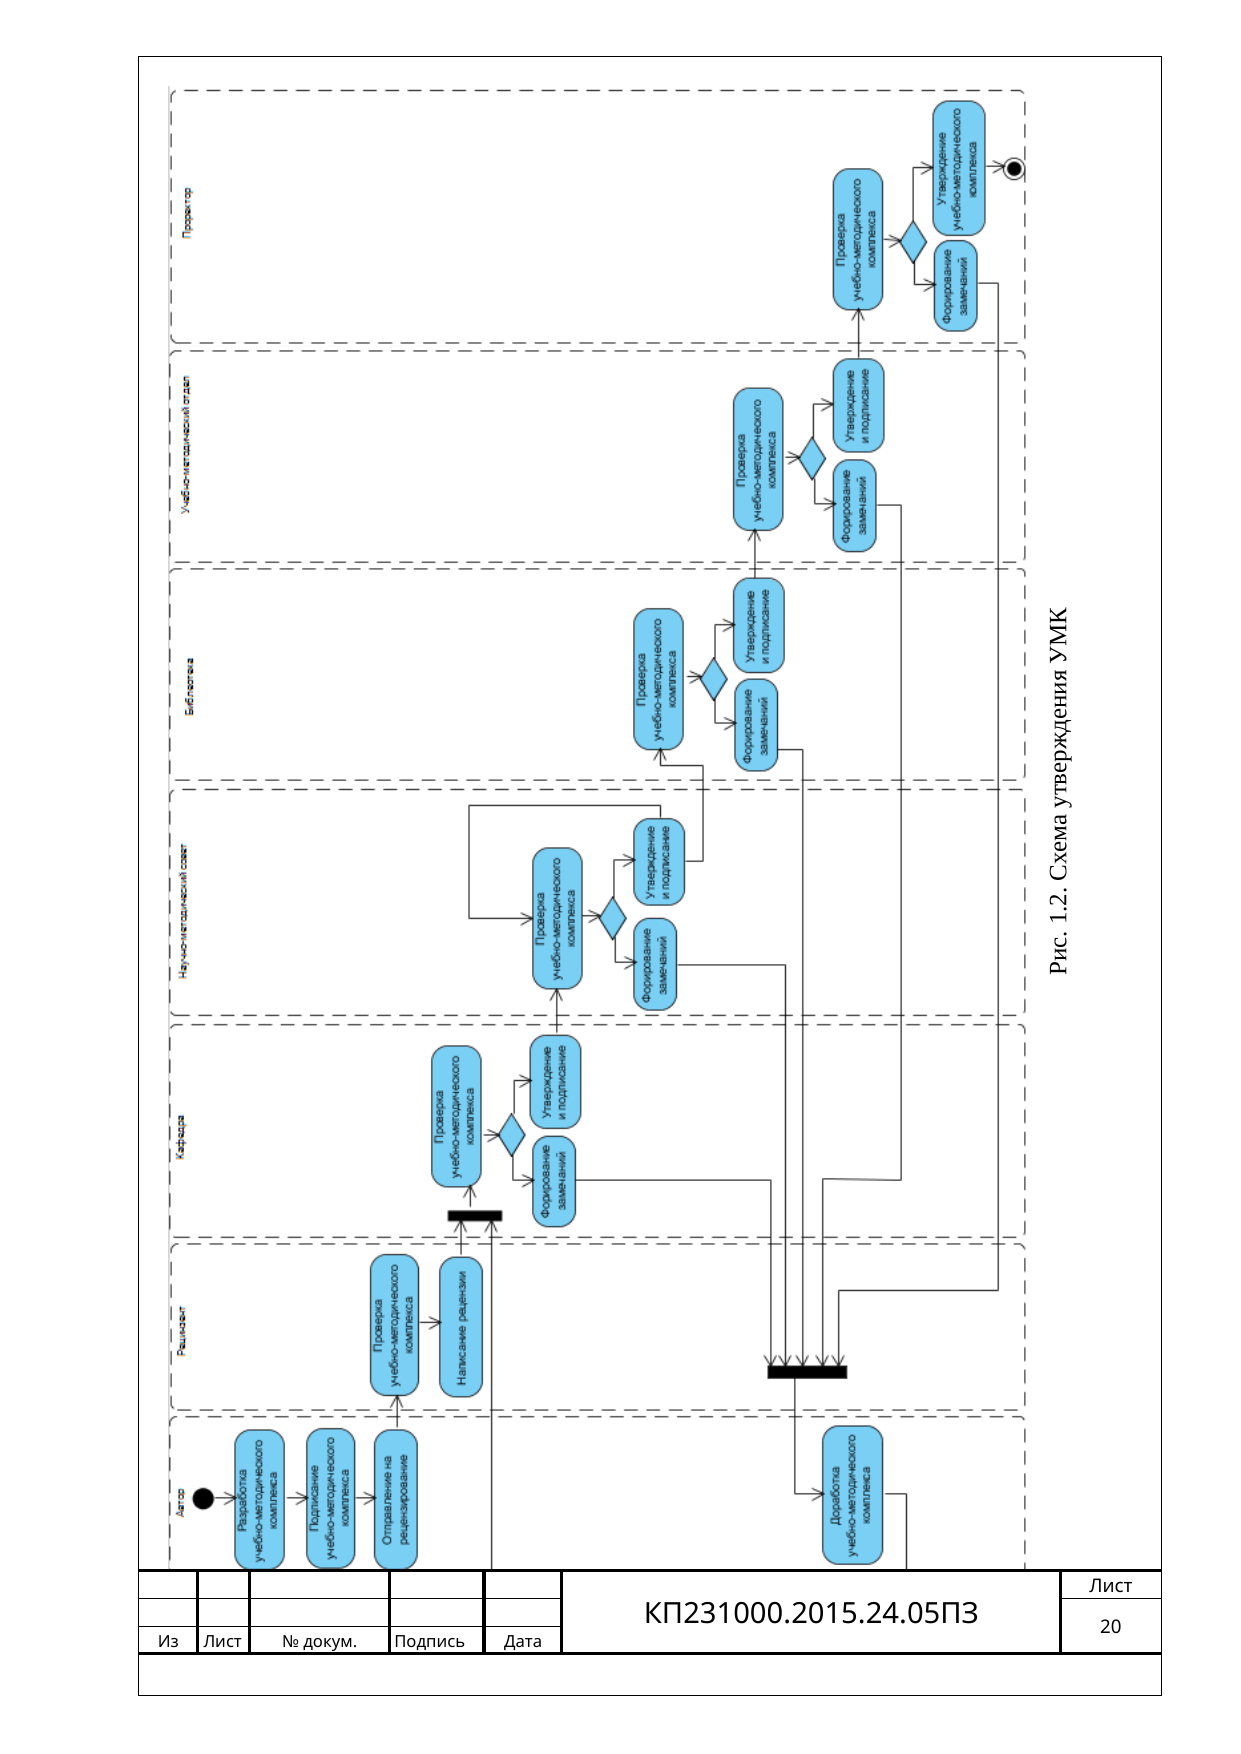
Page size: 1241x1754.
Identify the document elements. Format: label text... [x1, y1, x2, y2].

table_header Рис. 1.2. Схема утверждения УМК [1030, 86, 1084, 1569]
picture [168, 86, 1027, 1569]
